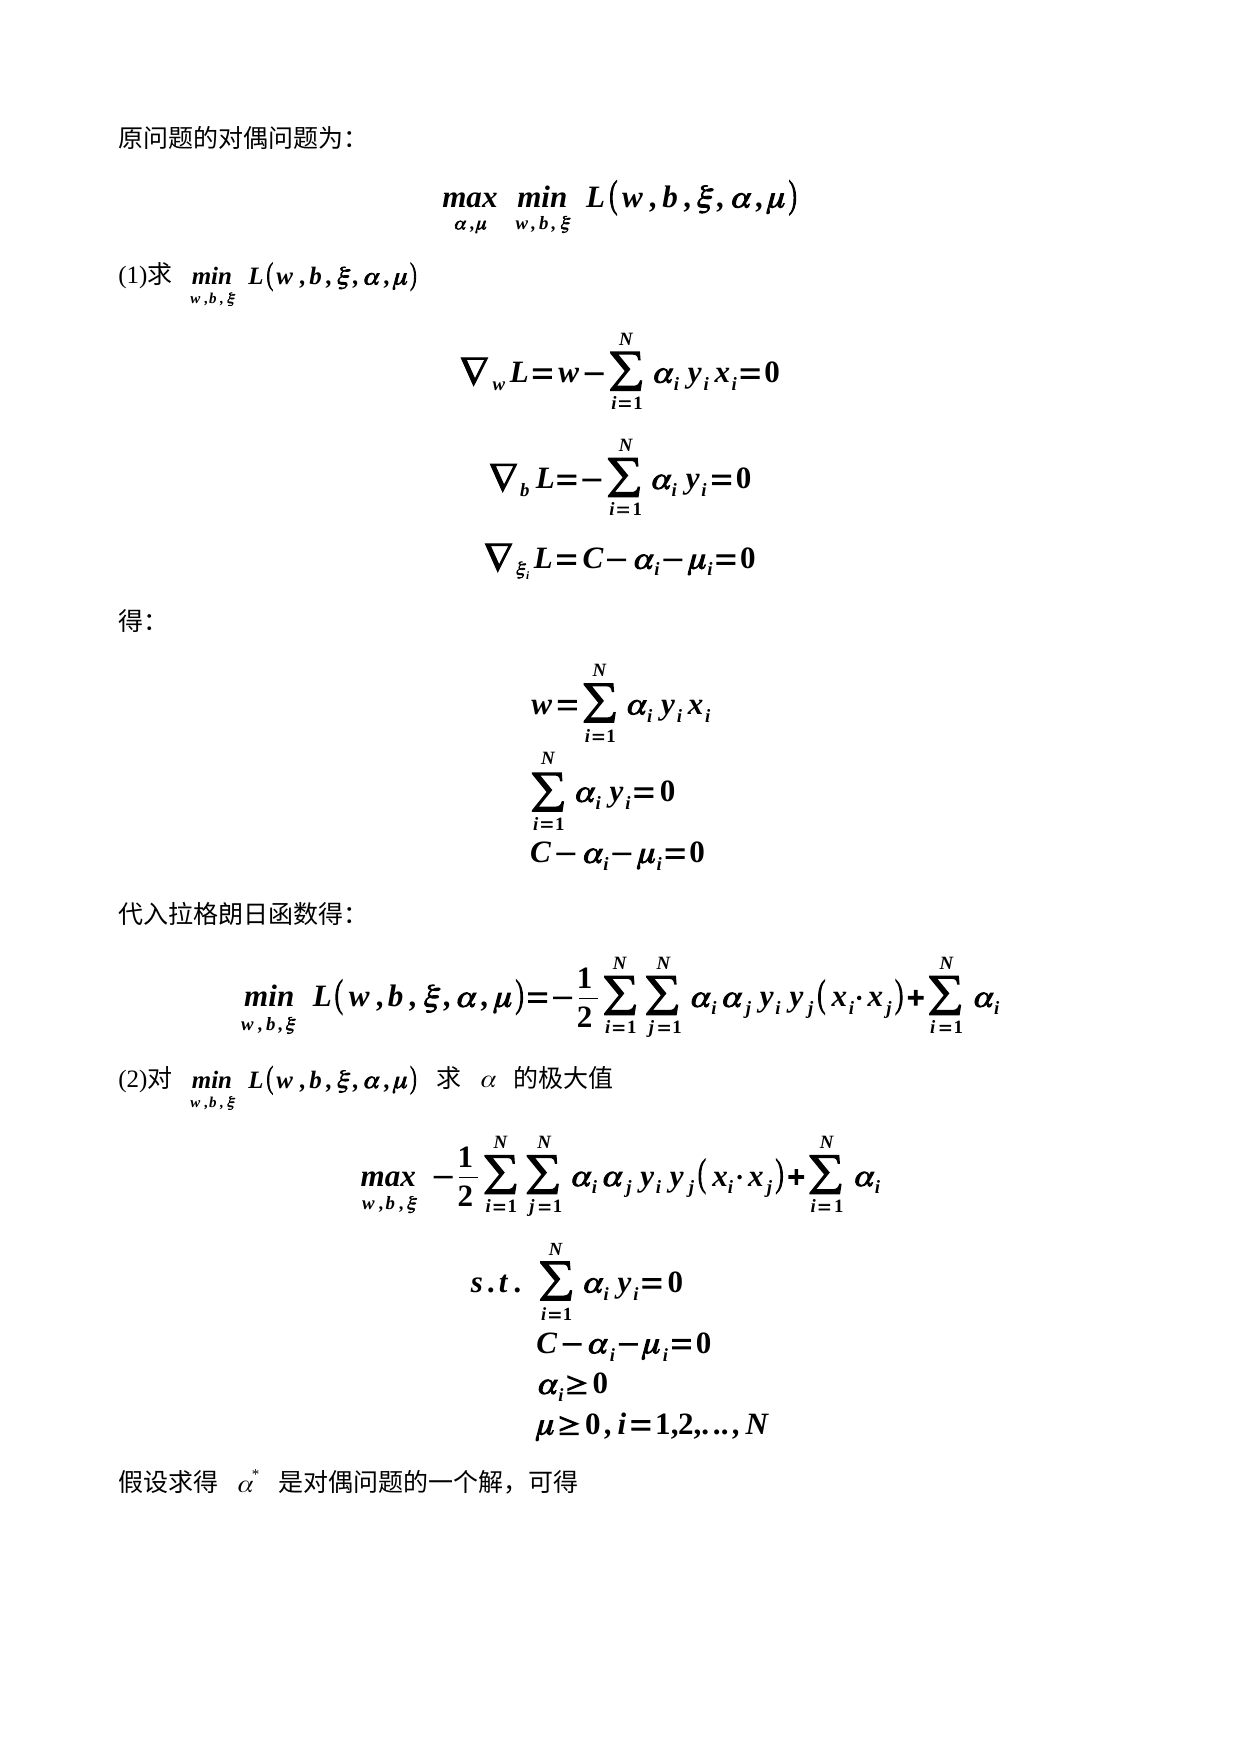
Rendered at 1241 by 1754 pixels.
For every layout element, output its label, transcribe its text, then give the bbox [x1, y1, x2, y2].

text 假设求得是对偶问题的一个解，可得 [118, 1463, 1122, 1499]
text 得： [118, 602, 1122, 638]
text (1)求 [118, 255, 1122, 306]
text 原问题的对偶问题为： [118, 118, 1122, 154]
text (2)对求的极大值 [118, 1059, 1122, 1110]
text 代入拉格朗日函数得： [118, 894, 1122, 931]
